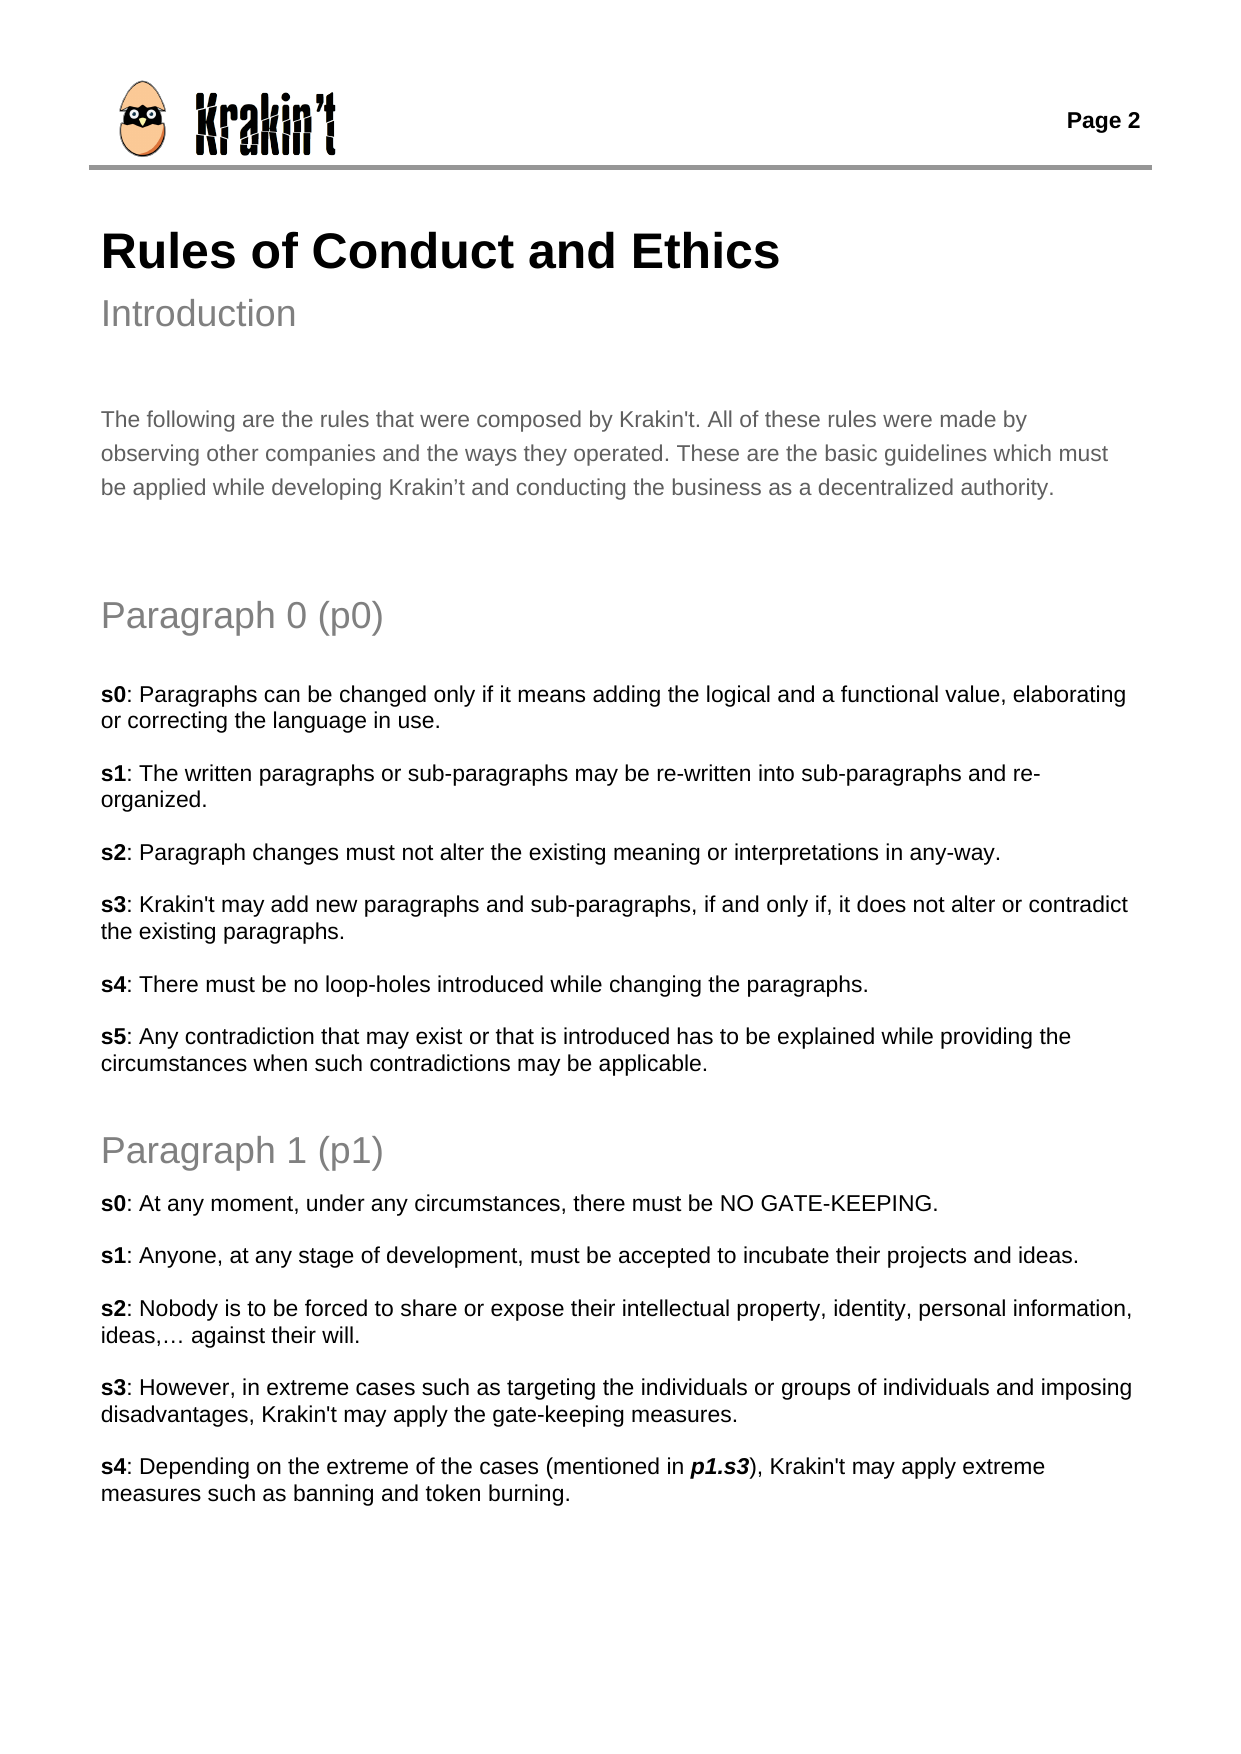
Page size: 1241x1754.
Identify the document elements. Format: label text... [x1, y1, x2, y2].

table_cell Introduction [89, 291, 1152, 347]
table_header Rules of Conduct and Ethics [89, 196, 1152, 291]
table_cell The following are the rules that were composed by Krakin't. All of these rules were made by observing other companies and the ways they operated. These are the basic guidelines which must be applied while developing Krakin’t and conducting the business as a decentralized authority. [89, 347, 1152, 567]
table_cell Paragraph 1 (p1) s0: At any moment, under any circumstances, there must be NO GATE-KEEPING. s1: Anyone, at any stage of development, must be accepted to incubate their projects and ideas. s2: Nobody is to be forced to share or expose their intellectual property, identity, personal information, ideas,… against their will. s3: However, in extreme cases such as targeting the individuals or groups of individuals and imposing disadvantages, Krakin't may apply the gate-keeping measures. s4: Depending on the extreme of the cases (mentioned in p1.s3), Krakin't may apply extreme measures such as banning and token burning. [89, 1102, 1152, 1585]
picture [100, 77, 341, 163]
table_cell Paragraph 0 (p0) s0: Paragraphs can be changed only if it means adding the logical and a functional value, elaborating or correcting the language in use. s1: The written paragraphs or sub-paragraphs may be re-written into sub-paragraphs and re-organized. s2: Paragraph changes must not alter the existing meaning or interpretations in any-way. s3: Krakin't may add new paragraphs and sub-paragraphs, if and only if, it does not alter or contradict the existing paragraphs. s4: There must be no loop-holes introduced while changing the paragraphs. s5: Any contradiction that may exist or that is introduced has to be explained while providing the circumstances when such contradictions may be applicable. [89, 567, 1152, 1102]
